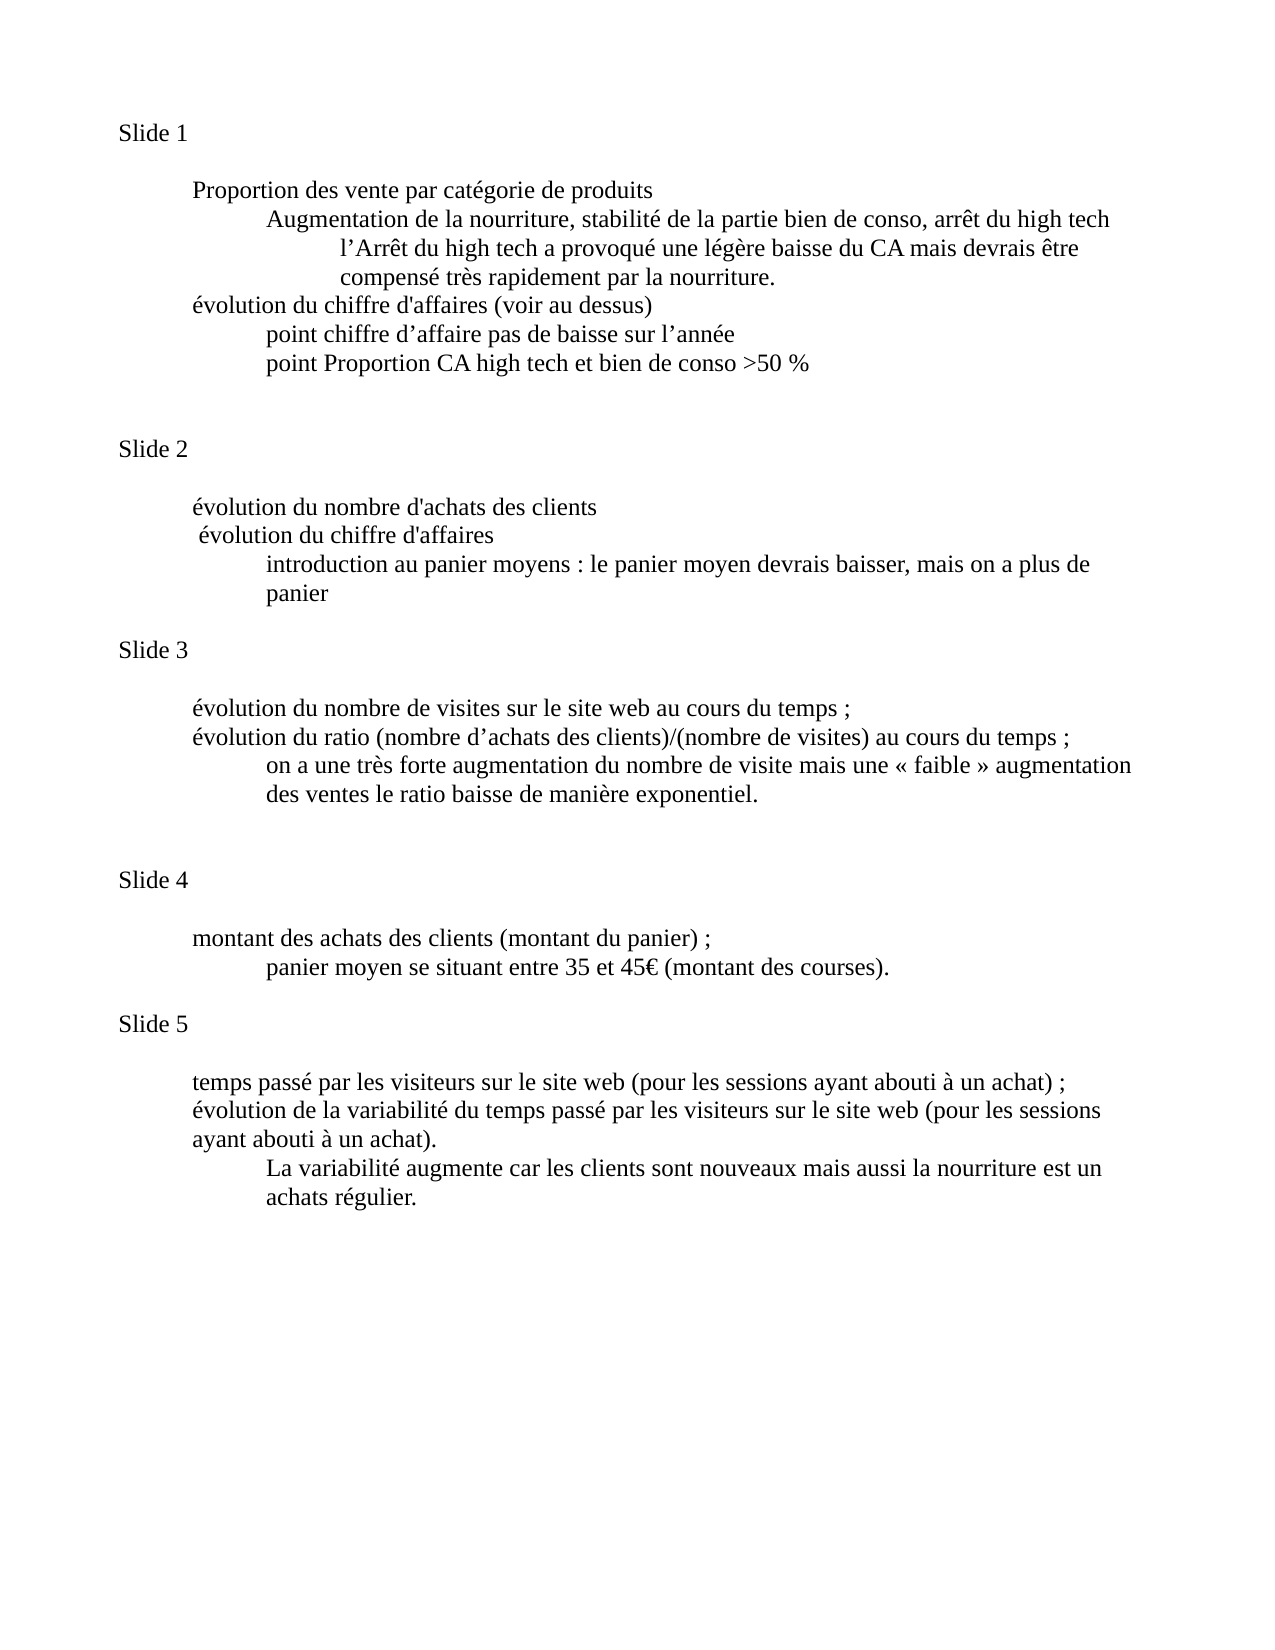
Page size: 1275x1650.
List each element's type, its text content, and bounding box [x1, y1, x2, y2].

text Slide 4 [118, 866, 1157, 894]
text évolution du nombre de visites sur le site web au cours du temps ; [118, 693, 1157, 722]
text évolution de la variabilité du temps passé par les visiteurs sur le site web (pour les sessions ayant abouti à un achat). [118, 1096, 1157, 1153]
text point chiffre d’affaire pas de baisse sur l’année [118, 319, 1157, 348]
text montant des achats des clients (montant du panier) ; [118, 923, 1157, 952]
text Slide 5 [118, 1009, 1157, 1038]
text temps passé par les visiteurs sur le site web (pour les sessions ayant abouti à un achat) ; [118, 1067, 1157, 1096]
text Slide 1 [118, 118, 1157, 147]
text Proportion des vente par catégorie de produits [118, 176, 1157, 204]
text Slide 2 [118, 434, 1157, 463]
text La variabilité augmente car les clients sont nouveaux mais aussi la nourriture est un achats régulier. [118, 1153, 1157, 1211]
text évolution du chiffre d'affaires [118, 521, 1157, 549]
text on a une très forte augmentation du nombre de visite mais une « faible » augmentation des ventes le ratio baisse de manière exponentiel. [118, 751, 1157, 808]
text l’Arrêt du high tech a provoqué une légère baisse du CA mais devrais être compensé très rapidement par la nourriture. [118, 233, 1157, 291]
text panier moyen se situant entre 35 et 45€ (montant des courses). [118, 952, 1157, 981]
text point Proportion CA high tech et bien de conso >50 % [118, 348, 1157, 377]
text évolution du nombre d'achats des clients [118, 492, 1157, 521]
text introduction au panier moyens : le panier moyen devrais baisser, mais on a plus de panier [118, 549, 1157, 607]
text évolution du ratio (nombre d’achats des clients)/(nombre de visites) au cours du temps ; [118, 722, 1157, 751]
text Slide 3 [118, 636, 1157, 664]
text évolution du chiffre d'affaires (voir au dessus) [118, 291, 1157, 319]
text Augmentation de la nourriture, stabilité de la partie bien de conso, arrêt du high tech [118, 204, 1157, 233]
